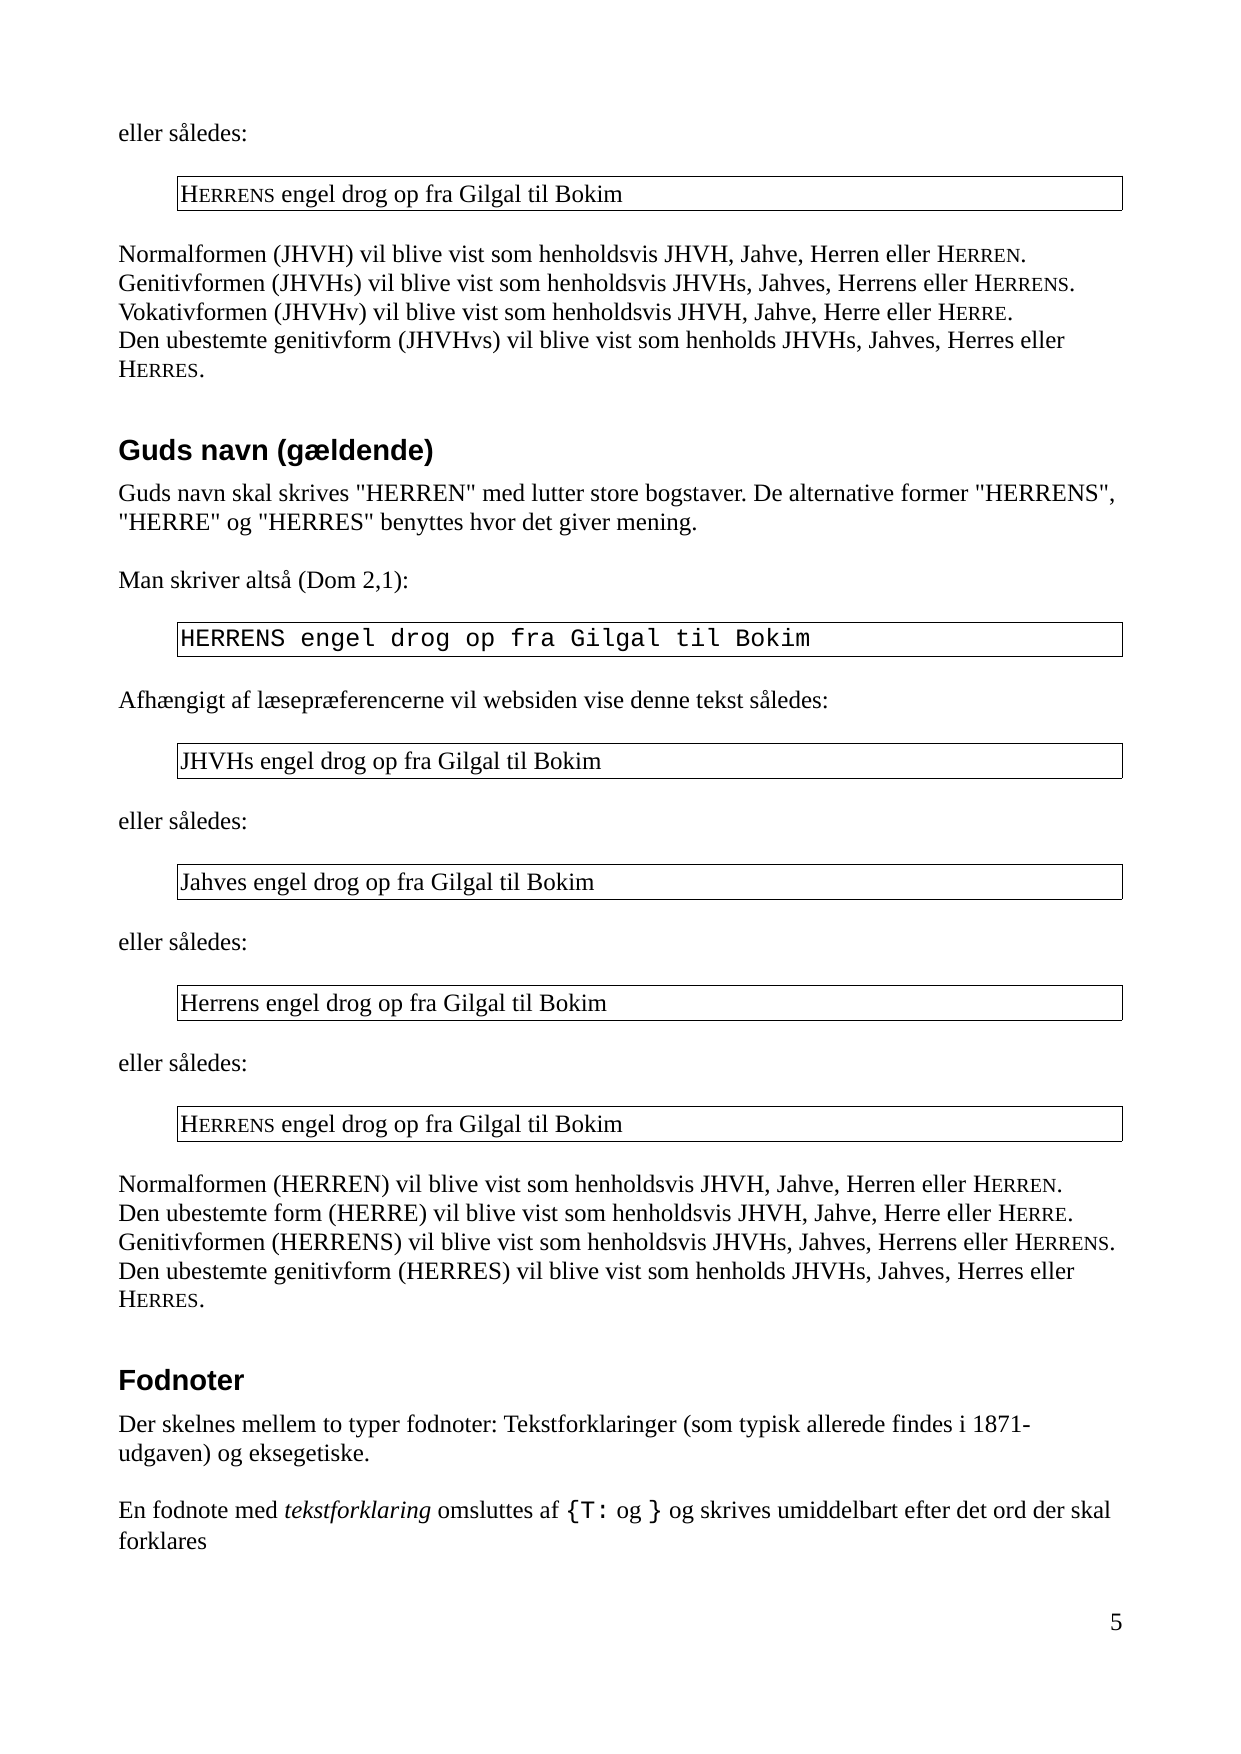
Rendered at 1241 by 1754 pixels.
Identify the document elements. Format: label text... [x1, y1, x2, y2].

text Den ubestemte genitivform (HERRES) vil blive vist som henholds JHVHs, Jahves, Herres eller Herres. [118, 1256, 1122, 1313]
text Den ubestemte genitivform (JHVHvs) vil blive vist som henholds JHVHs, Jahves, Herres eller Herres. [118, 325, 1122, 383]
subtitle Guds navn (gældende) [118, 432, 1122, 466]
text Jahves engel drog op fra Gilgal til Bokim [178, 865, 1122, 899]
text eller således: [118, 806, 1122, 835]
text Herrens engel drog op fra Gilgal til Bokim [178, 177, 1122, 210]
text Herrens engel drog op fra Gilgal til Bokim [178, 986, 1122, 1020]
text Normalformen (HERREN) vil blive vist som henholdsvis JHVH, Jahve, Herren eller Herren. [118, 1169, 1122, 1198]
text En fodnote med tekstforklaring omsluttes af {T: og } og skrives umiddelbart efter det ord der skal forklares [118, 1495, 1122, 1555]
text Den ubestemte form (HERRE) vil blive vist som henholdsvis JHVH, Jahve, Herre eller Herre. [118, 1198, 1122, 1227]
text eller således: [118, 1048, 1122, 1077]
text Genitivformen (JHVHs) vil blive vist som henholdsvis JHVHs, Jahves, Herrens eller Herrens. [118, 268, 1122, 297]
text Guds navn skal skrives "HERREN" med lutter store bogstaver. De alternative former "HERRENS", "HERRE" og "HERRES" benyttes hvor det giver mening. [118, 478, 1122, 536]
subtitle Fodnoter [118, 1363, 1122, 1396]
text eller således: [118, 118, 1122, 147]
text Normalformen (JHVH) vil blive vist som henholdsvis JHVH, Jahve, Herren eller Herren. [118, 239, 1122, 268]
text eller således: [118, 927, 1122, 956]
text JHVHs engel drog op fra Gilgal til Bokim [178, 744, 1122, 778]
text Herrens engel drog op fra Gilgal til Bokim [178, 1107, 1122, 1141]
text Man skriver altså (Dom 2,1): [118, 565, 1122, 593]
text Afhængigt af læsepræferencerne vil websiden vise denne tekst således: [118, 685, 1122, 714]
text Genitivformen (HERRENS) vil blive vist som henholdsvis JHVHs, Jahves, Herrens eller Herrens. [118, 1227, 1122, 1256]
text Der skelnes mellem to typer fodnoter: Tekstforklaringer (som typisk allerede findes i 1871-udgaven) og eksegetiske. [118, 1409, 1122, 1466]
text Vokativformen (JHVHv) vil blive vist som henholdsvis JHVH, Jahve, Herre eller Herre. [118, 297, 1122, 325]
text HERRENS engel drog op fra Gilgal til Bokim [178, 623, 1122, 656]
